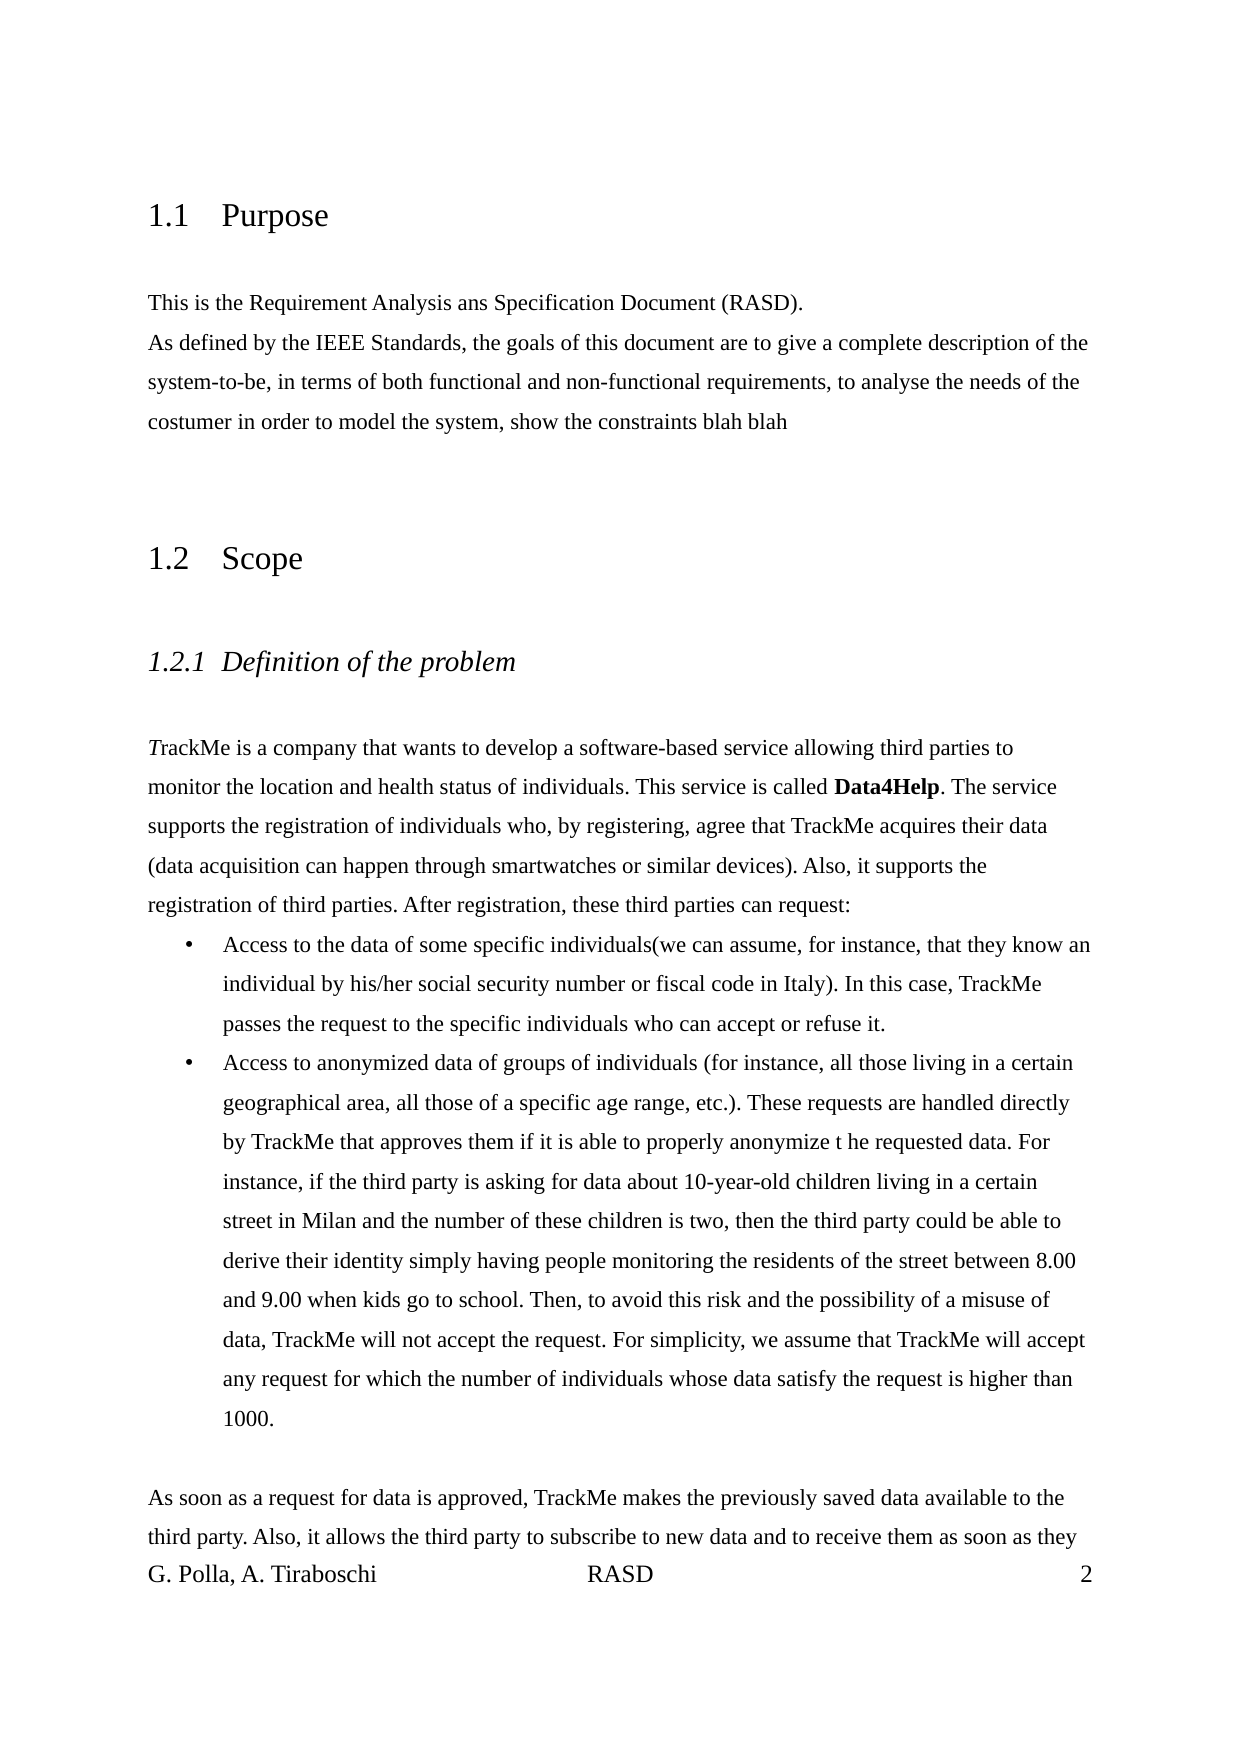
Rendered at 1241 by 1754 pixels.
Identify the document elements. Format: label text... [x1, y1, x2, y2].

text 1.1 Purpose This is the Requirement Analysis ans Specification Document (RASD). As defined by the IEEE Standards, the goals of this document are to give a complete description of the system-to-be, in terms of both functional and non-functional requirements, to analyse the needs of the costumer in order to model the system, show the constraints blah blah [148, 195, 1093, 434]
list Access to the data of some specific individuals(we can assume, for instance, that they know an individual by his/her social security number or fiscal code in Italy). In this case, TrackMe passes the request to the specific individuals who can accept or refuse it. [185, 931, 1093, 1036]
text As soon as a request for data is approved, TrackMe makes the previously saved data available to the third party. Also, it allows the third party to subscribe to new data and to receive them as soon as they [148, 1484, 1093, 1549]
text TrackMe is a company that wants to develop a software-based service allowing third parties to monitor the location and health status of individuals. This service is called Data4Help. The service supports the registration of individuals who, by registering, agree that TrackMe acquires their data [148, 694, 1093, 839]
text 1.2 Scope 1.2.1 Definition of the problem [148, 490, 1093, 677]
text (data acquisition can happen through smartwatches or similar devices). Also, it supports the registration of third parties. After registration, these third parties can request: [148, 852, 1093, 918]
list Access to anonymized data of groups of individuals (for instance, all those living in a certain geographical area, all those of a specific age range, etc.). These requests are handled directly by TrackMe that approves them if it is able to properly anonymize t he requested data. For instance, if the third party is asking for data about 10-year-old children living in a certain street in Milan and the number of these children is two, then the third party could be able to derive their identity simply having people monitoring the residents of the street between 8.00 and 9.00 when kids go to school. Then, to avoid this risk and the possibility of a misuse of data, TrackMe will not accept the request. For simplicity, we assume that TrackMe will accept any request for which the number of individuals whose data satisfy the request is higher than 1000. [185, 1049, 1093, 1431]
